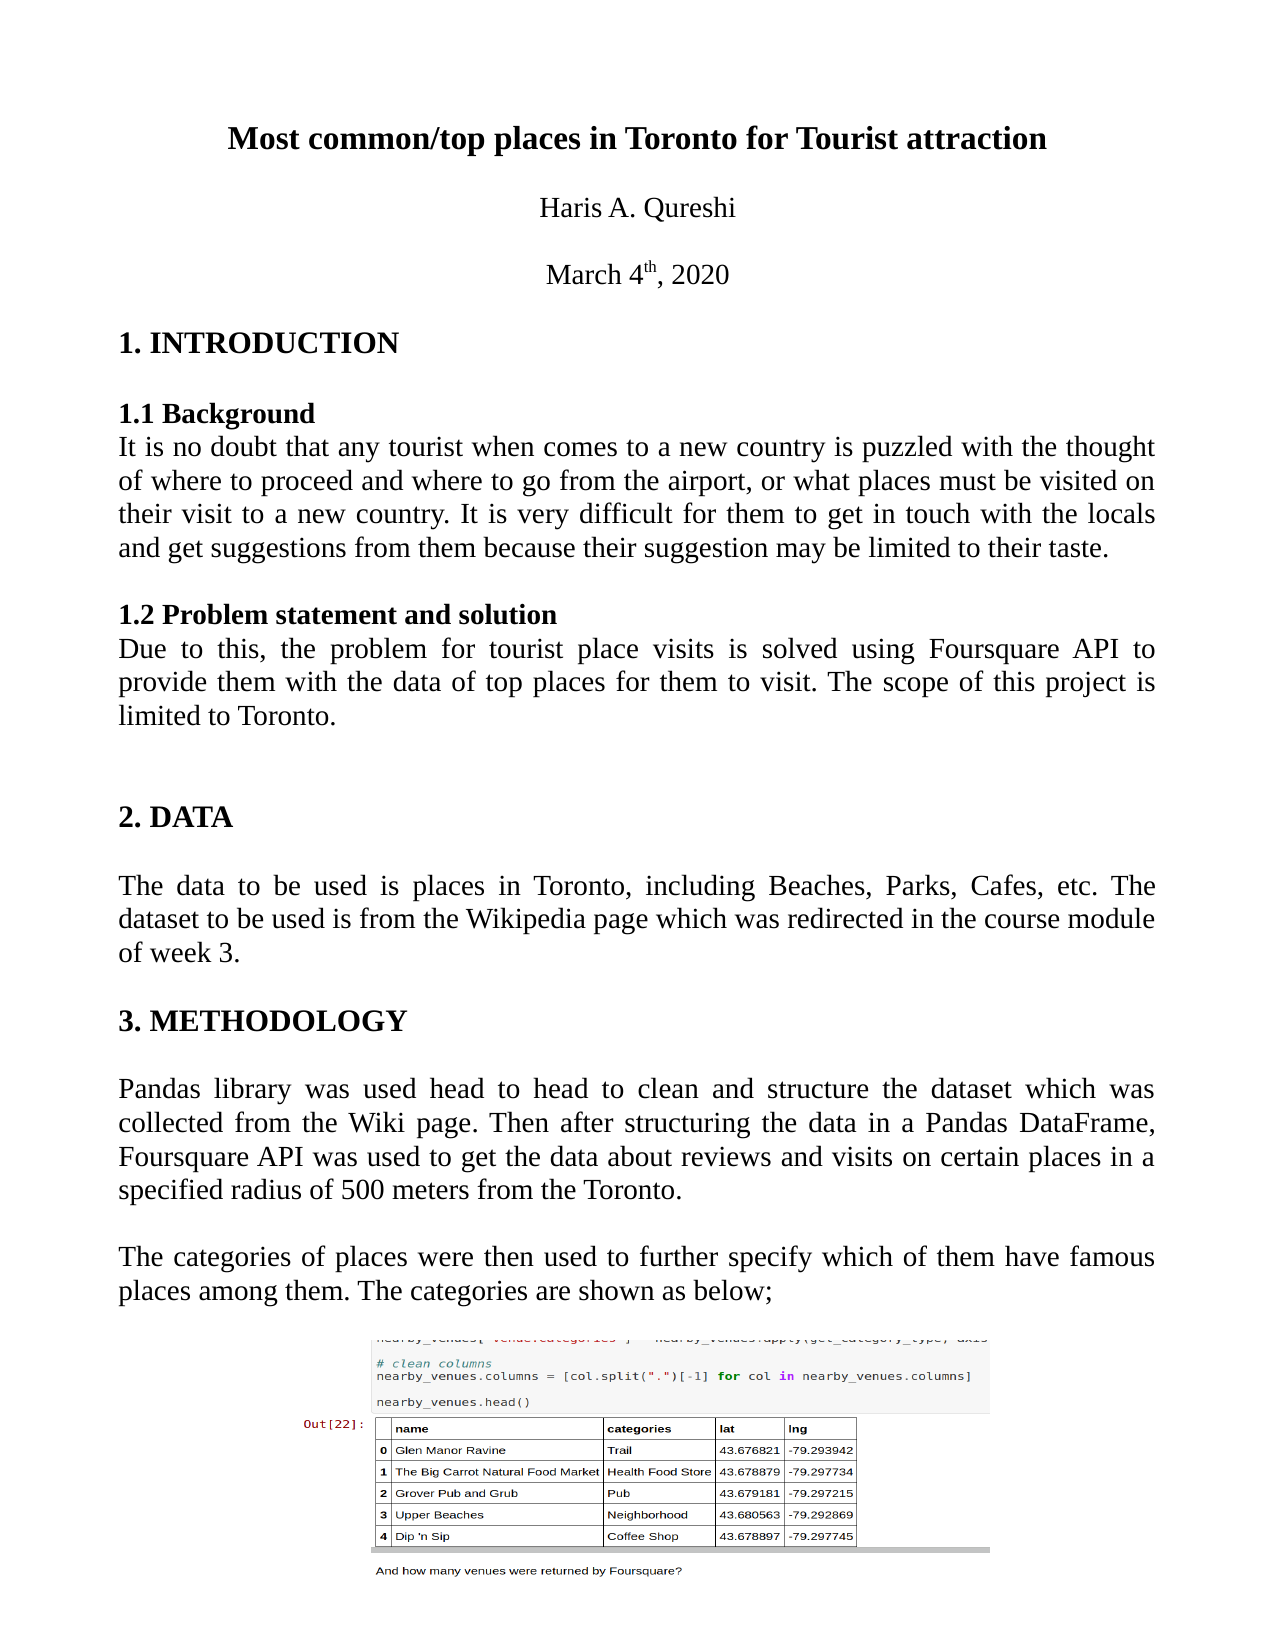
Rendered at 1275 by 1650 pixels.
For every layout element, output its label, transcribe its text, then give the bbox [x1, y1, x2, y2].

text It is no doubt that any tourist when comes to a new country is puzzled with the thought of where to proceed and where to go from the airport, or what places must be visited on their visit to a new country. It is very difficult for them to get in touch with the locals and get suggestions from them because their suggestion may be limited to their taste. [118, 429, 1157, 564]
picture [285, 1340, 920, 1578]
text March 4th, 2020 [118, 257, 1157, 291]
text 3. METHODOLOGY [118, 1002, 1157, 1038]
text 1.2 Problem statement and solution [118, 597, 1157, 631]
text 1.1 Background [118, 396, 1157, 429]
text Pandas library was used head to head to clean and structure the dataset which was collected from the Wiki page. Then after structuring the data in a Pandas DataFrame, Foursquare API was used to get the data about reviews and visits on certain places in a specified radius of 500 meters from the Toronto. [118, 1072, 1157, 1206]
text The categories of places were then used to further specify which of them have famous places among them. The categories are shown as below; [118, 1239, 1157, 1306]
text The data to be used is places in Toronto, including Beaches, Parks, Cafes, etc. The dataset to be used is from the Wikipedia page which was redirected in the course module of week 3. [118, 868, 1157, 969]
text 2. DATA [118, 798, 1157, 834]
text 1. INTRODUCTION [118, 324, 1157, 360]
text Haris A. Qureshi [118, 190, 1157, 223]
text Most common/top places in Toronto for Tourist attraction [118, 118, 1157, 156]
text Due to this, the problem for tourist place visits is solved using Foursquare API to provide them with the data of top places for them to visit. The scope of this project is limited to Toronto. [118, 631, 1157, 731]
